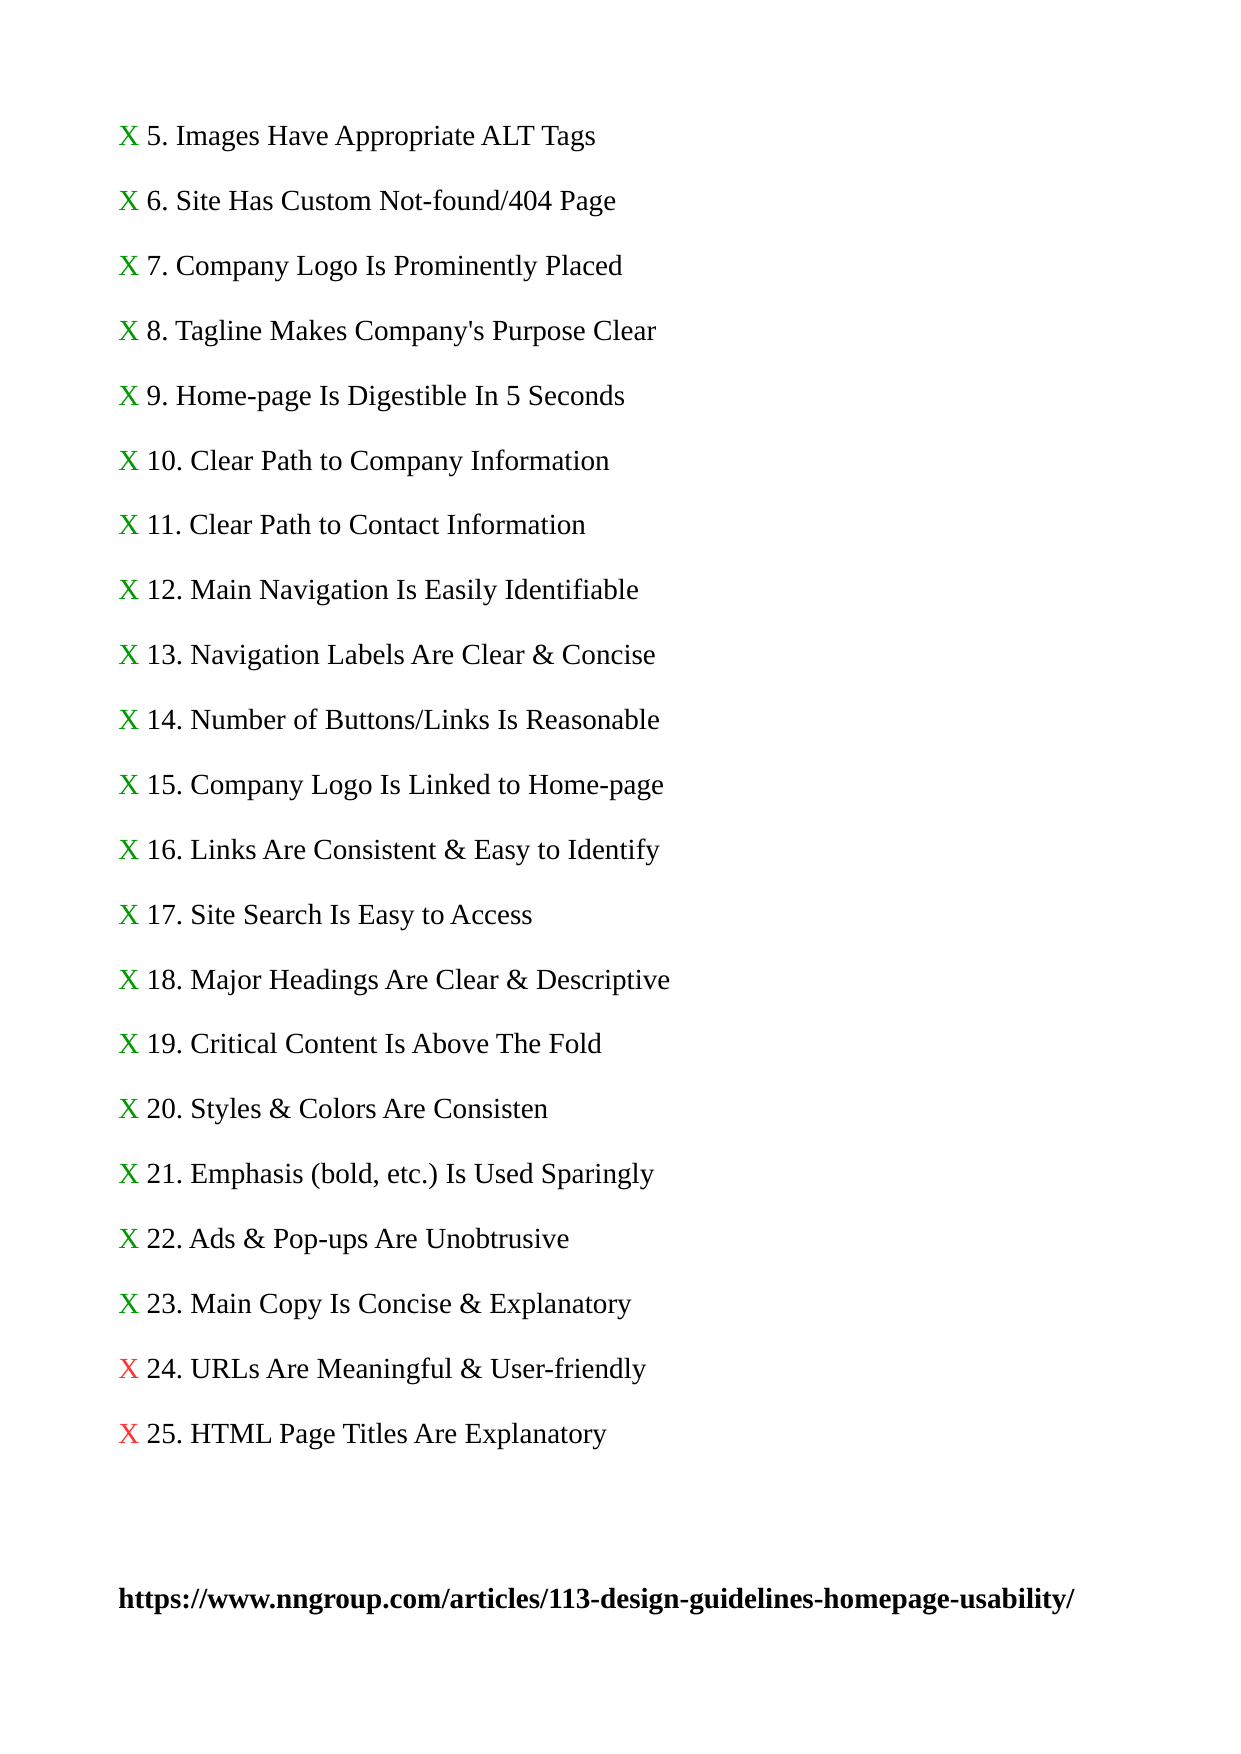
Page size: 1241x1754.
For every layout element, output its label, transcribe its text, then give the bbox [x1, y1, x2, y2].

text X 5. Images Have Appropriate ALT Tags [118, 118, 1122, 152]
text X 21. Emphasis (bold, etc.) Is Used Sparingly [118, 1156, 1122, 1190]
text X 12. Main Navigation Is Easily Identifiable [118, 572, 1122, 606]
text https://www.nngroup.com/articles/113-design-guidelines-homepage-usability/ [118, 1582, 1122, 1615]
text X 25. HTML Page Titles Are Explanatory [118, 1416, 1122, 1449]
text X 6. Site Has Custom Not-found/404 Page [118, 183, 1122, 217]
text X 13. Navigation Labels Are Clear & Concise [118, 637, 1122, 671]
text X 18. Major Headings Are Clear & Descriptive [118, 962, 1122, 995]
text X 20. Styles & Colors Are Consisten [118, 1092, 1122, 1125]
text X 22. Ads & Pop-ups Are Unobtrusive [118, 1221, 1122, 1255]
text X 9. Home-page Is Digestible In 5 Seconds [118, 378, 1122, 411]
text X 19. Critical Content Is Above The Fold [118, 1027, 1122, 1060]
text X 8. Tagline Makes Company's Purpose Clear [118, 313, 1122, 346]
text X 16. Links Are Consistent & Easy to Identify [118, 832, 1122, 866]
text X 7. Company Logo Is Prominently Placed [118, 248, 1122, 281]
text X 23. Main Copy Is Concise & Explanatory [118, 1286, 1122, 1320]
text X 24. URLs Are Meaningful & User-friendly [118, 1351, 1122, 1385]
text X 14. Number of Buttons/Links Is Reasonable [118, 702, 1122, 736]
text X 17. Site Search Is Easy to Access [118, 897, 1122, 930]
text X 10. Clear Path to Company Information [118, 443, 1122, 476]
text X 11. Clear Path to Contact Information [118, 507, 1122, 541]
text X 15. Company Logo Is Linked to Home-page [118, 767, 1122, 801]
